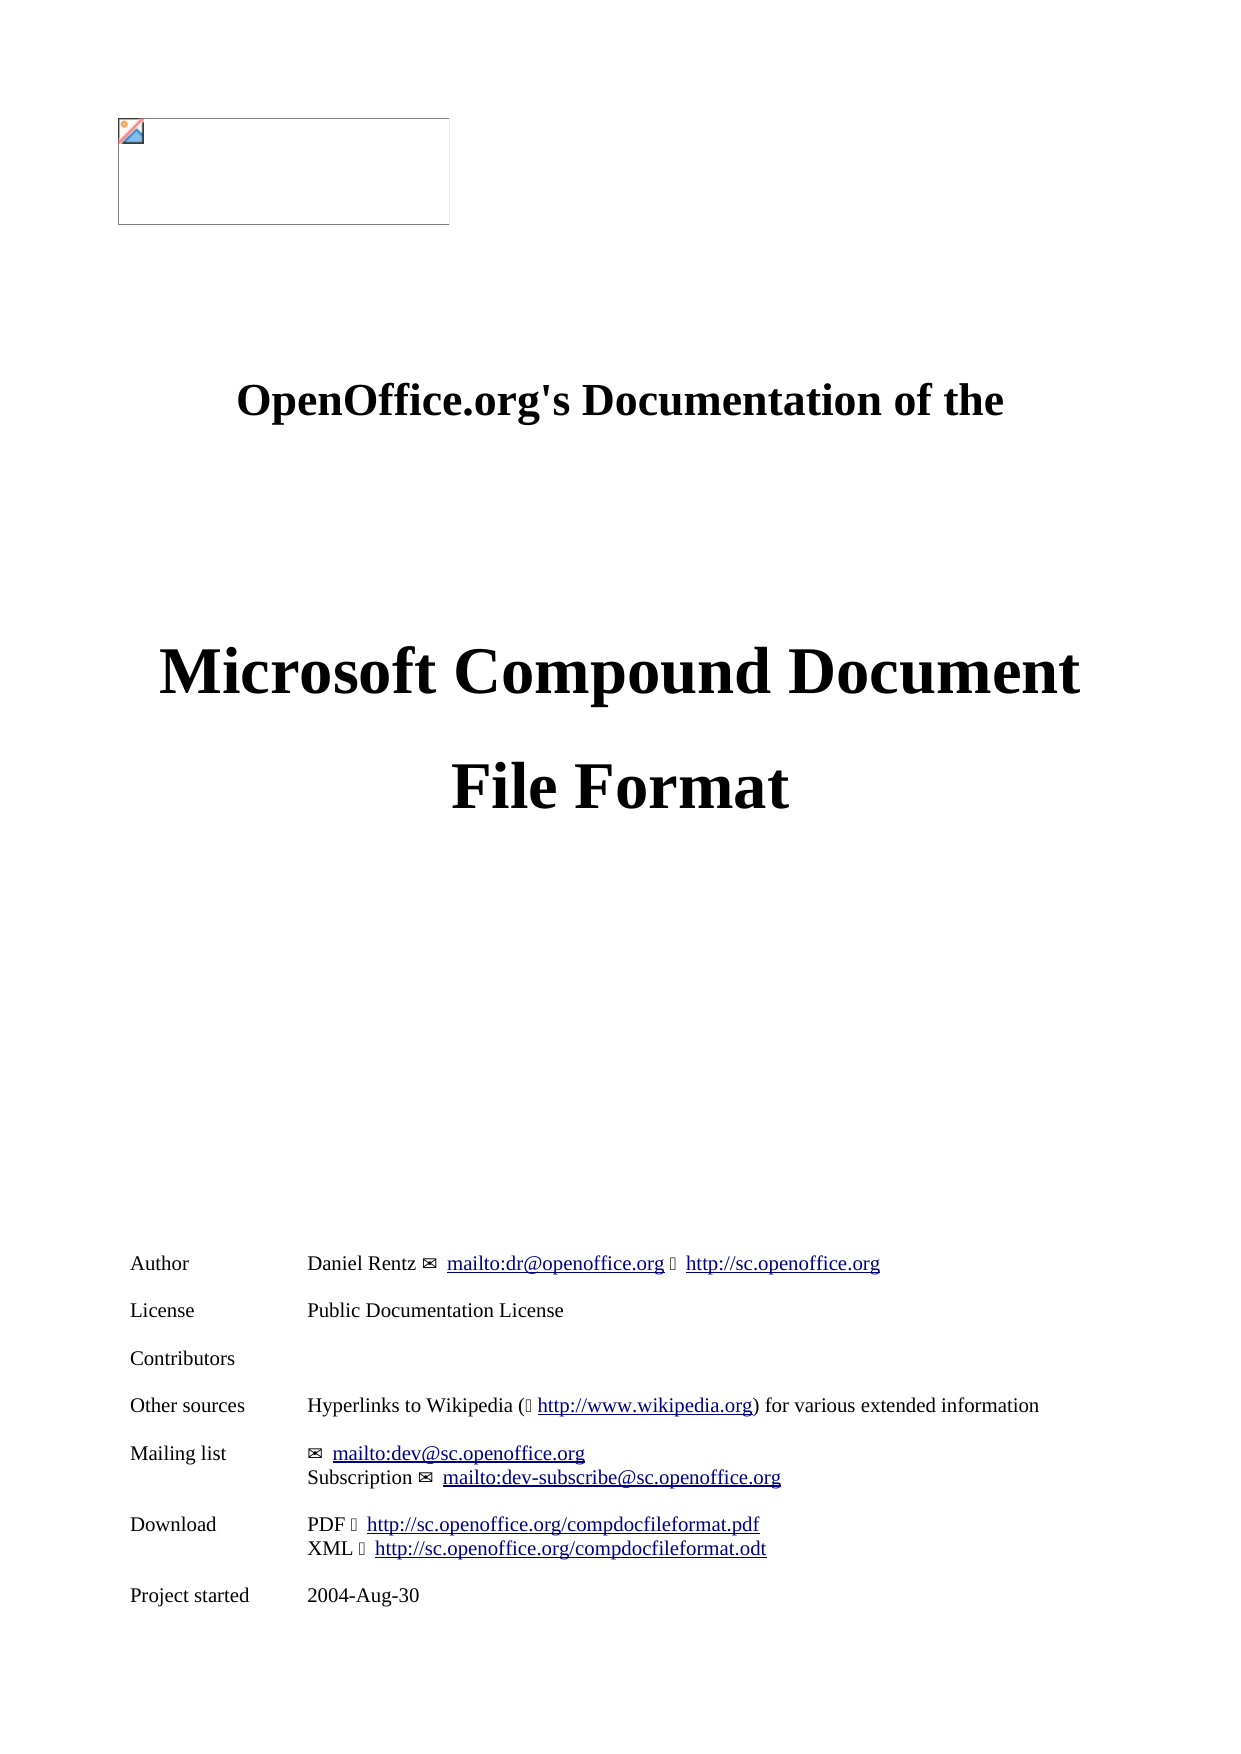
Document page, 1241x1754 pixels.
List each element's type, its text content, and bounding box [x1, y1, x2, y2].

table_cell [295, 1334, 1122, 1381]
table_cell Mailing list [118, 1429, 295, 1500]
table_cell PDF  http://sc.openoffice.org/compdocfileformat.pdf XML  http://sc.openoffice.org/compdocfileformat.odt [295, 1500, 1122, 1572]
table_cell Hyperlinks to Wikipedia ( http://www.wikipedia.org) for various extended information [295, 1381, 1122, 1429]
table_cell Project started [118, 1572, 295, 1619]
table_cell Download [118, 1500, 295, 1572]
table_cell Contributors [118, 1334, 295, 1381]
table_cell Other sources [118, 1381, 295, 1429]
table_cell Public Documentation License [295, 1287, 1122, 1334]
table_header Daniel Rentz ✉ mailto:dr@openoffice.org  http://sc.openoffice.org [295, 1239, 1122, 1287]
title OpenOffice.org's Documentation of the [118, 372, 1122, 425]
table_header Author [118, 1239, 295, 1287]
table_cell License [118, 1287, 295, 1334]
title Microsoft Compound Document File Format [118, 632, 1122, 823]
table_cell 2004-Aug-30 [295, 1572, 1122, 1619]
table_cell ✉ mailto:dev@sc.openoffice.org Subscription ✉ mailto:dev-subscribe@sc.openoffice.org [295, 1429, 1122, 1500]
